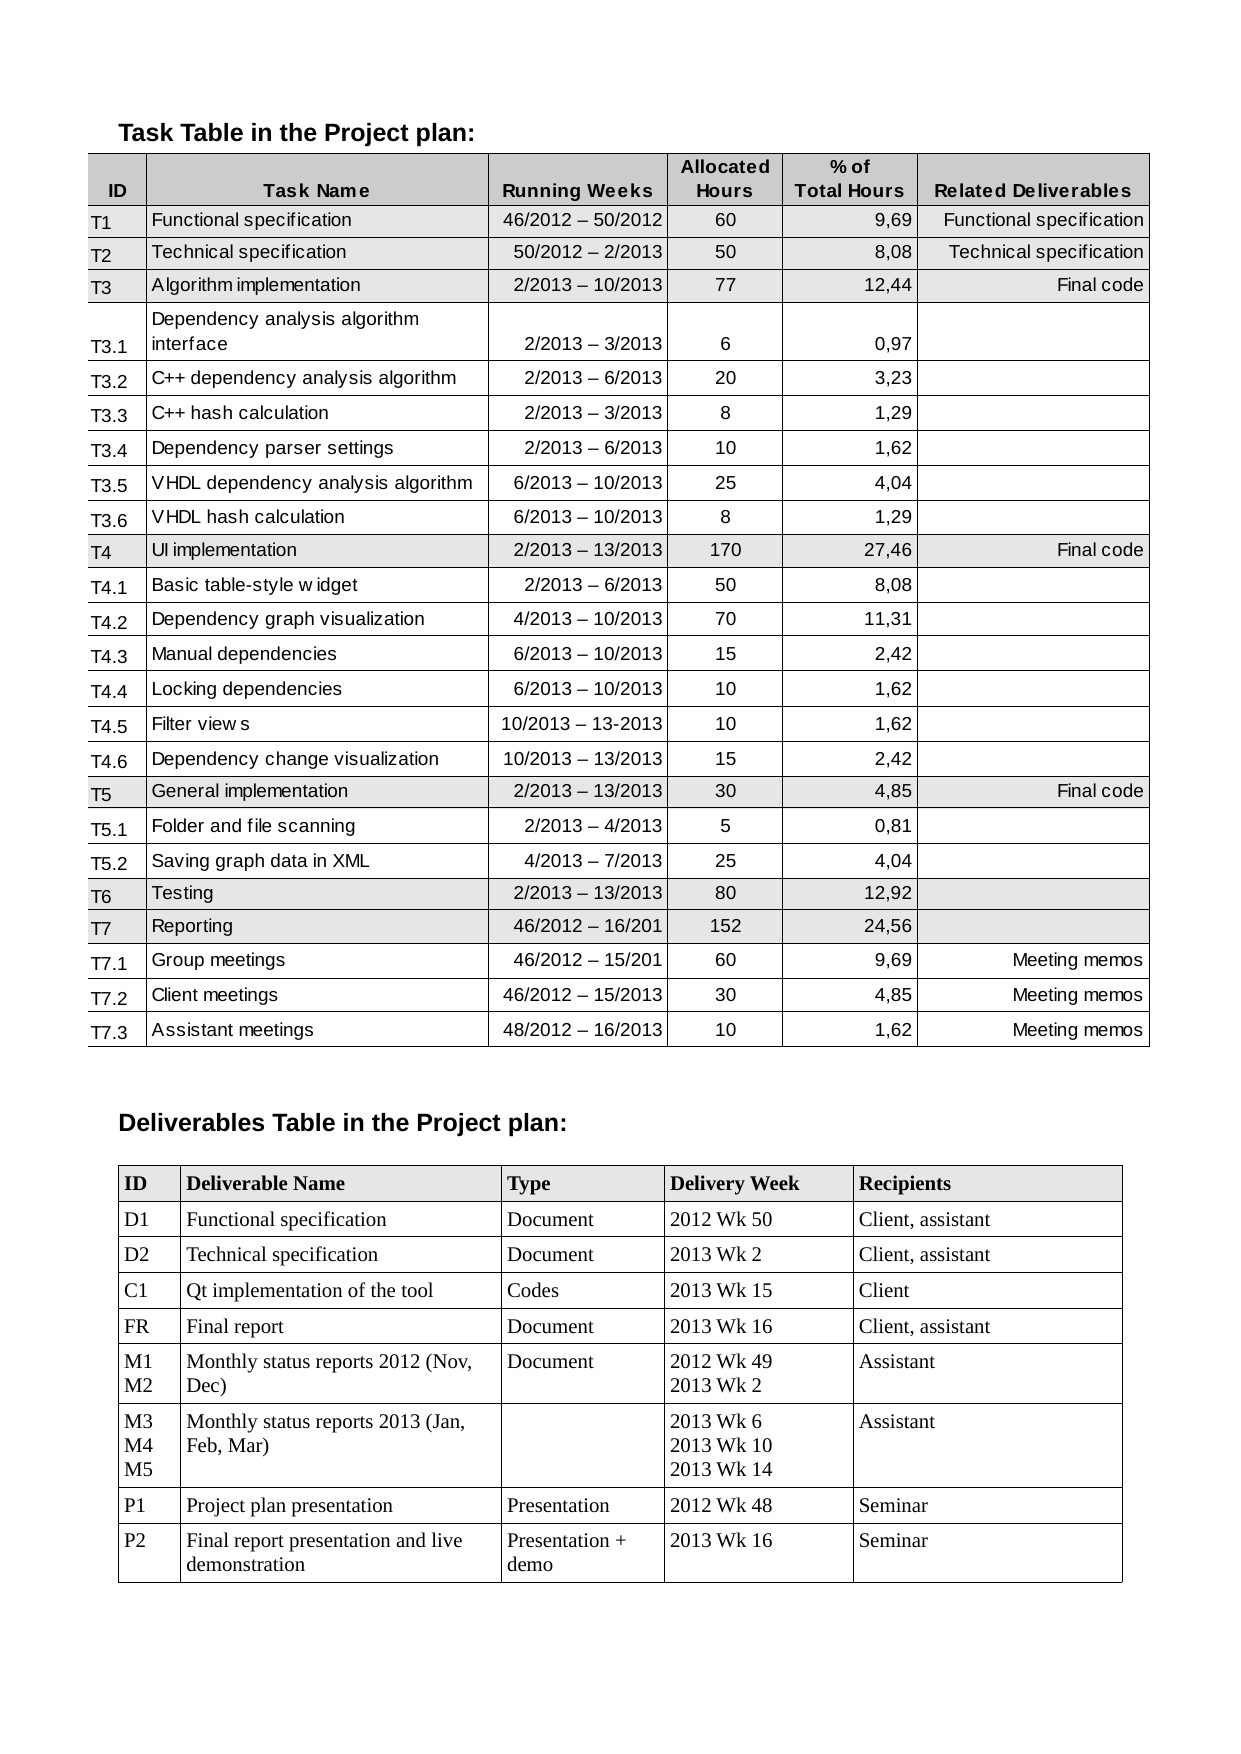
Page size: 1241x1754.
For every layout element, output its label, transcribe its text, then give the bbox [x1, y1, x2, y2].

table_cell Qt implementation of the tool [181, 1273, 501, 1308]
table_cell [502, 1404, 664, 1487]
table_cell FR [119, 1309, 180, 1343]
table_cell Document [502, 1237, 664, 1272]
table_cell Seminar [854, 1488, 1122, 1522]
table_cell 2012 Wk 49 2013 Wk 2 [665, 1344, 853, 1403]
table_cell 2013 Wk 6 2013 Wk 10 2013 Wk 14 [665, 1404, 853, 1487]
table_cell M3 M4 M5 [119, 1404, 180, 1487]
table_cell 2012 Wk 48 [665, 1488, 853, 1522]
table_header Delivery Week [665, 1166, 853, 1201]
table_cell Client, assistant [854, 1202, 1122, 1236]
table_header ID [119, 1166, 180, 1201]
table_cell Assistant [854, 1344, 1122, 1403]
table_cell Final report [181, 1309, 501, 1343]
table_cell Document [502, 1202, 664, 1236]
table_cell Seminar [854, 1524, 1122, 1582]
table_cell Document [502, 1344, 664, 1403]
table_cell Document [502, 1309, 664, 1343]
table_cell Client [854, 1273, 1122, 1308]
table_cell Client, assistant [854, 1309, 1122, 1343]
table_cell 2013 Wk 16 [665, 1524, 853, 1582]
table_cell Monthly status reports 2012 (Nov, Dec) [181, 1344, 501, 1403]
table_cell 2013 Wk 2 [665, 1237, 853, 1272]
table_cell Client, assistant [854, 1237, 1122, 1272]
table_cell D1 [119, 1202, 180, 1236]
table_cell 2013 Wk 16 [665, 1309, 853, 1343]
table_cell Functional specification [181, 1202, 501, 1236]
table_cell Presentation + demo [502, 1524, 664, 1582]
table_cell 2012 Wk 50 [665, 1202, 853, 1236]
table_cell M1 M2 [119, 1344, 180, 1403]
table_cell Presentation [502, 1488, 664, 1522]
text Deliverables Table in the Project plan: [118, 1108, 1122, 1136]
table_cell P2 [119, 1524, 180, 1582]
table_cell C1 [119, 1273, 180, 1308]
table_cell P1 [119, 1488, 180, 1522]
table_cell Codes [502, 1273, 664, 1308]
table_cell Monthly status reports 2013 (Jan, Feb, Mar) [181, 1404, 501, 1487]
table_header Recipients [854, 1166, 1122, 1201]
table_cell Assistant [854, 1404, 1122, 1487]
table_header Deliverable Name [181, 1166, 501, 1201]
table_cell Final report presentation and live demonstration [181, 1524, 501, 1582]
table_cell Project plan presentation [181, 1488, 501, 1522]
table_cell D2 [119, 1237, 180, 1272]
text Task Table in the Project plan: [118, 118, 1122, 147]
table_header Type [502, 1166, 664, 1201]
table_cell Technical specification [181, 1237, 501, 1272]
table_cell 2013 Wk 15 [665, 1273, 853, 1308]
